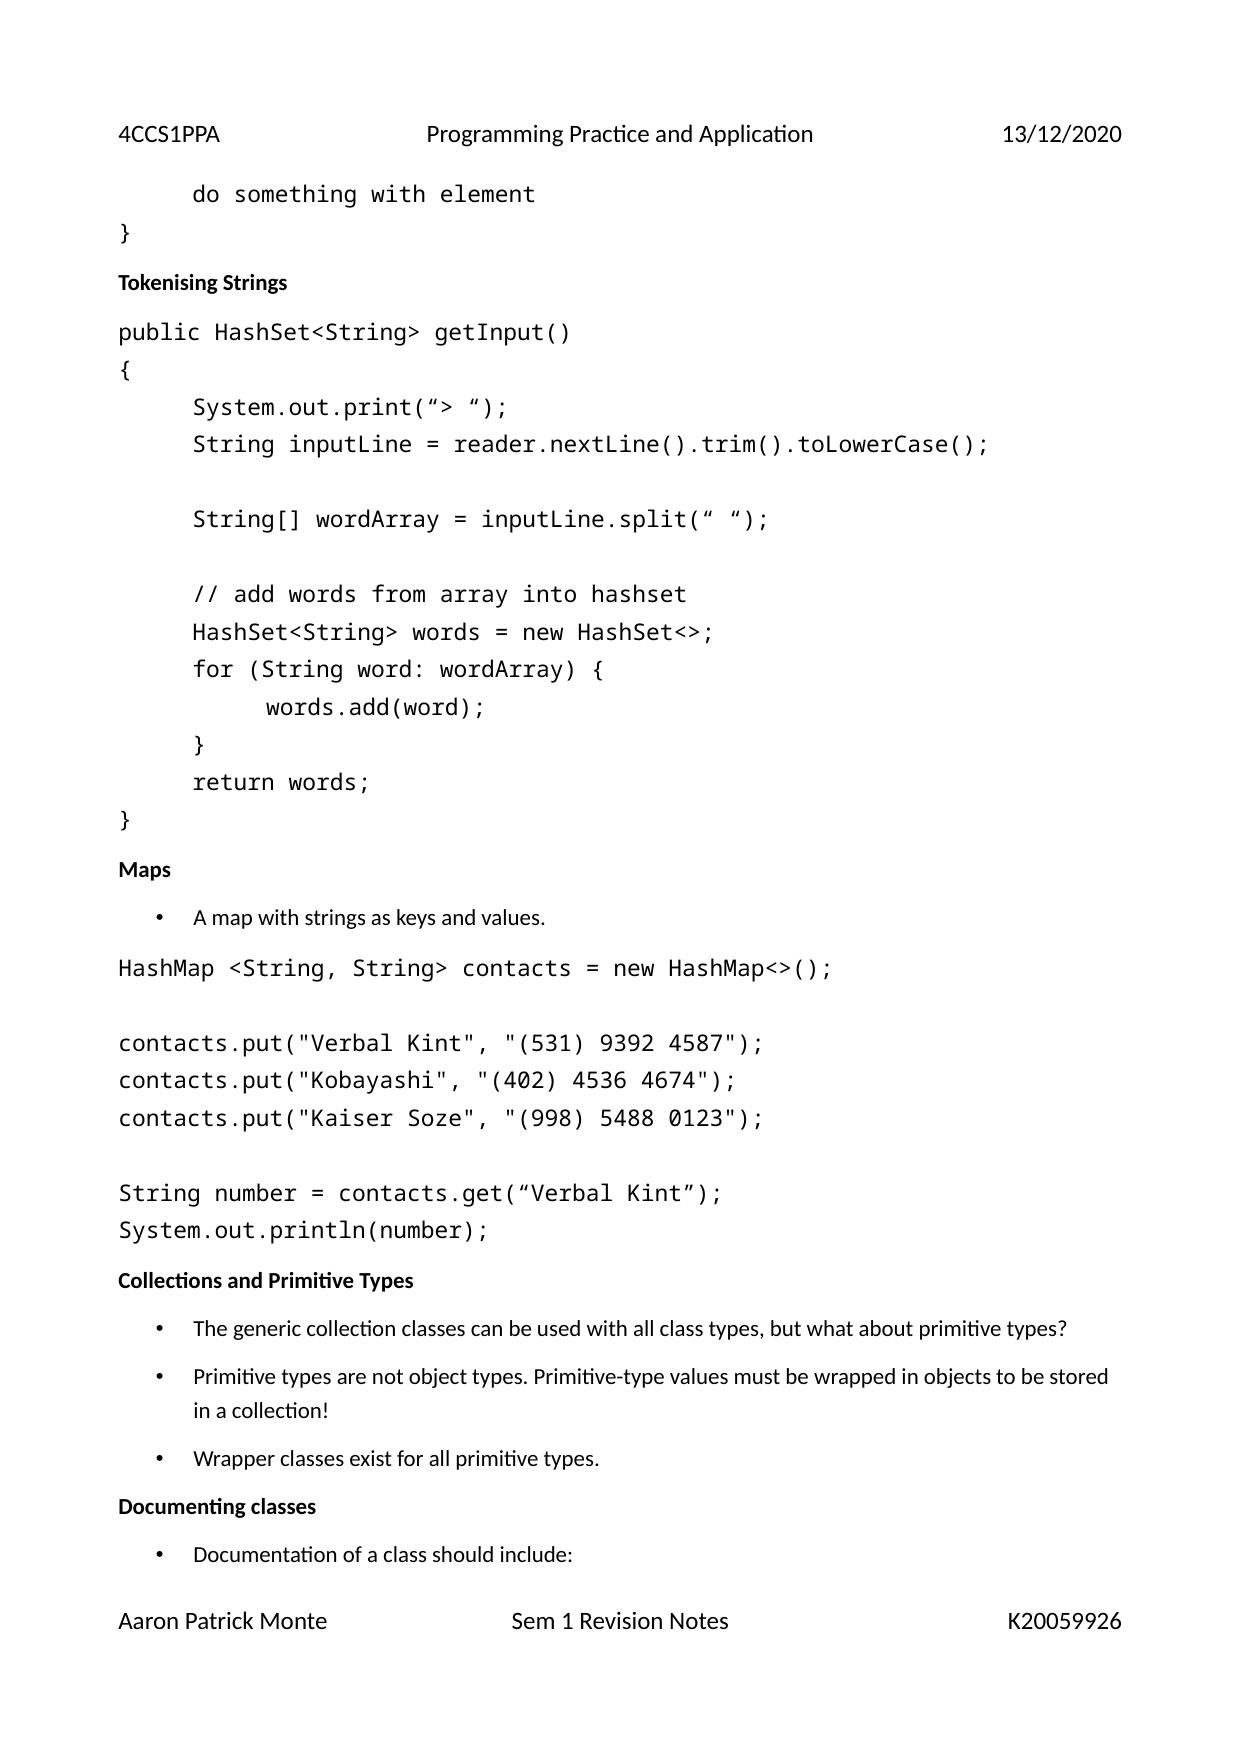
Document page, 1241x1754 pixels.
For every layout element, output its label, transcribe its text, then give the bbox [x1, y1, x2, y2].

text Tokenising Strings [118, 268, 1122, 296]
list Documentation of a class should include: [156, 1540, 1122, 1568]
text Collections and Primitive Types [118, 1266, 1122, 1294]
text HashMap <String, String> contacts = new HashMap<>(); contacts.put("Verbal Kint", "(531) 9392 4587"); contacts.put("Kobayashi", "(402) 4536 4674"); contacts.put("Kaiser Soze", "(998) 5488 0123"); String number = contacts.get(“Verbal Kint”); System.out.println(number); [118, 952, 1122, 1245]
text Maps [118, 855, 1122, 883]
list A map with strings as keys and values. [156, 903, 1122, 932]
list The generic collection classes can be used with all class types, but what about primitive types? [156, 1314, 1122, 1342]
list Primitive types are not object types. Primitive-type values must be wrapped in objects to be stored in a collection! [156, 1362, 1122, 1424]
text public HashSet<String> getInput() { System.out.print(“> “); String inputLine = reader.nextLine().trim().toLowerCase(); String[] wordArray = inputLine.split(“ “); // add words from array into hashset HashSet<String> words = new HashSet<>; for (String word: wordArray) { words.add(word); } return words; } [118, 316, 1122, 834]
text do something with element } [118, 178, 1122, 247]
text Documenting classes [118, 1492, 1122, 1520]
list Wrapper classes exist for all primitive types. [156, 1444, 1122, 1472]
